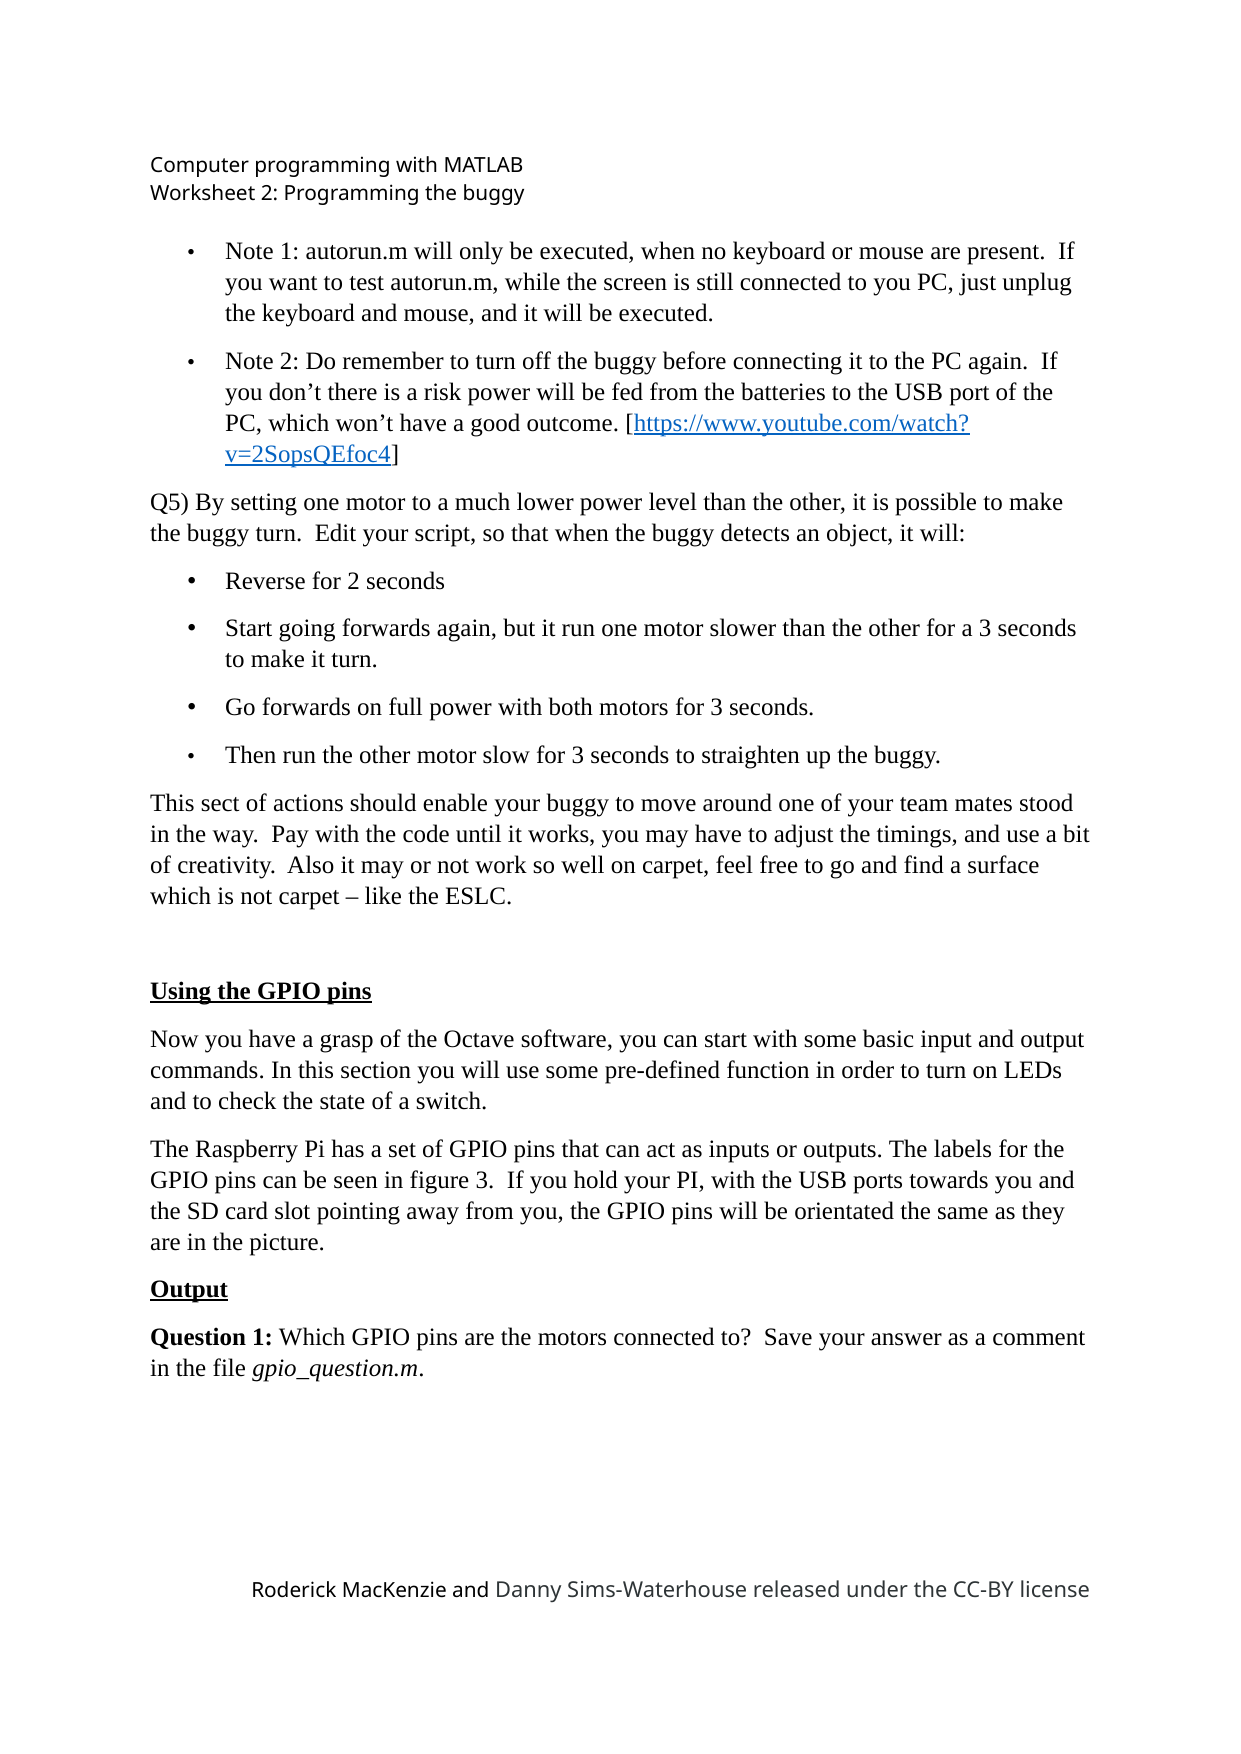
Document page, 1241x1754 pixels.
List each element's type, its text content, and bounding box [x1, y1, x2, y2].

text Using the GPIO pins [150, 976, 1090, 1005]
list Note 1: autorun.m will only be executed, when no keyboard or mouse are present. If you want to test autorun.m, while the screen is still connected to you PC, just unplug the keyboard and mouse, and it will be executed. [187, 236, 1090, 327]
list Then run the other motor slow for 3 seconds to straighten up the buggy. [187, 740, 1090, 769]
text Now you have a grasp of the Octave software, you can start with some basic input and output commands. In this section you will use some pre-defined function in order to turn on LEDs and to check the state of a switch. [150, 1024, 1090, 1115]
text This sect of actions should enable your buggy to move around one of your team mates stood in the way. Pay with the code until it works, you may have to adjust the timings, and use a bit of creativity. Also it may or not work so well on carpet, feel free to go and find a surface which is not carpet – like the ESLC. [150, 788, 1090, 909]
text Q5) By setting one motor to a much lower power level than the other, it is possible to make the buggy turn. Edit your script, so that when the buggy detects an object, it will: [150, 487, 1090, 547]
text Question 1: Which GPIO pins are the motors connected to? Save your answer as a comment in the file gpio_question.m. [150, 1322, 1090, 1382]
list Go forwards on full power with both motors for 3 seconds. [187, 692, 1090, 721]
list Start going forwards again, but it run one motor slower than the other for a 3 seconds to make it turn. [187, 613, 1090, 673]
text Output [150, 1274, 1090, 1303]
list Reverse for 2 seconds [187, 566, 1090, 594]
list Note 2: Do remember to turn off the buggy before connecting it to the PC again. If you don’t there is a risk power will be fed from the batteries to the USB port of the PC, which won’t have a good outcome. [https://www.youtube.com/watch?v=2SopsQEfoc4] [187, 346, 1090, 468]
text The Raspberry Pi has a set of GPIO pins that can act as inputs or outputs. The labels for the GPIO pins can be seen in figure 3. If you hold your PI, with the USB ports towards you and the SD card slot pointing away from you, the GPIO pins will be orientated the same as they are in the picture. [150, 1134, 1090, 1256]
